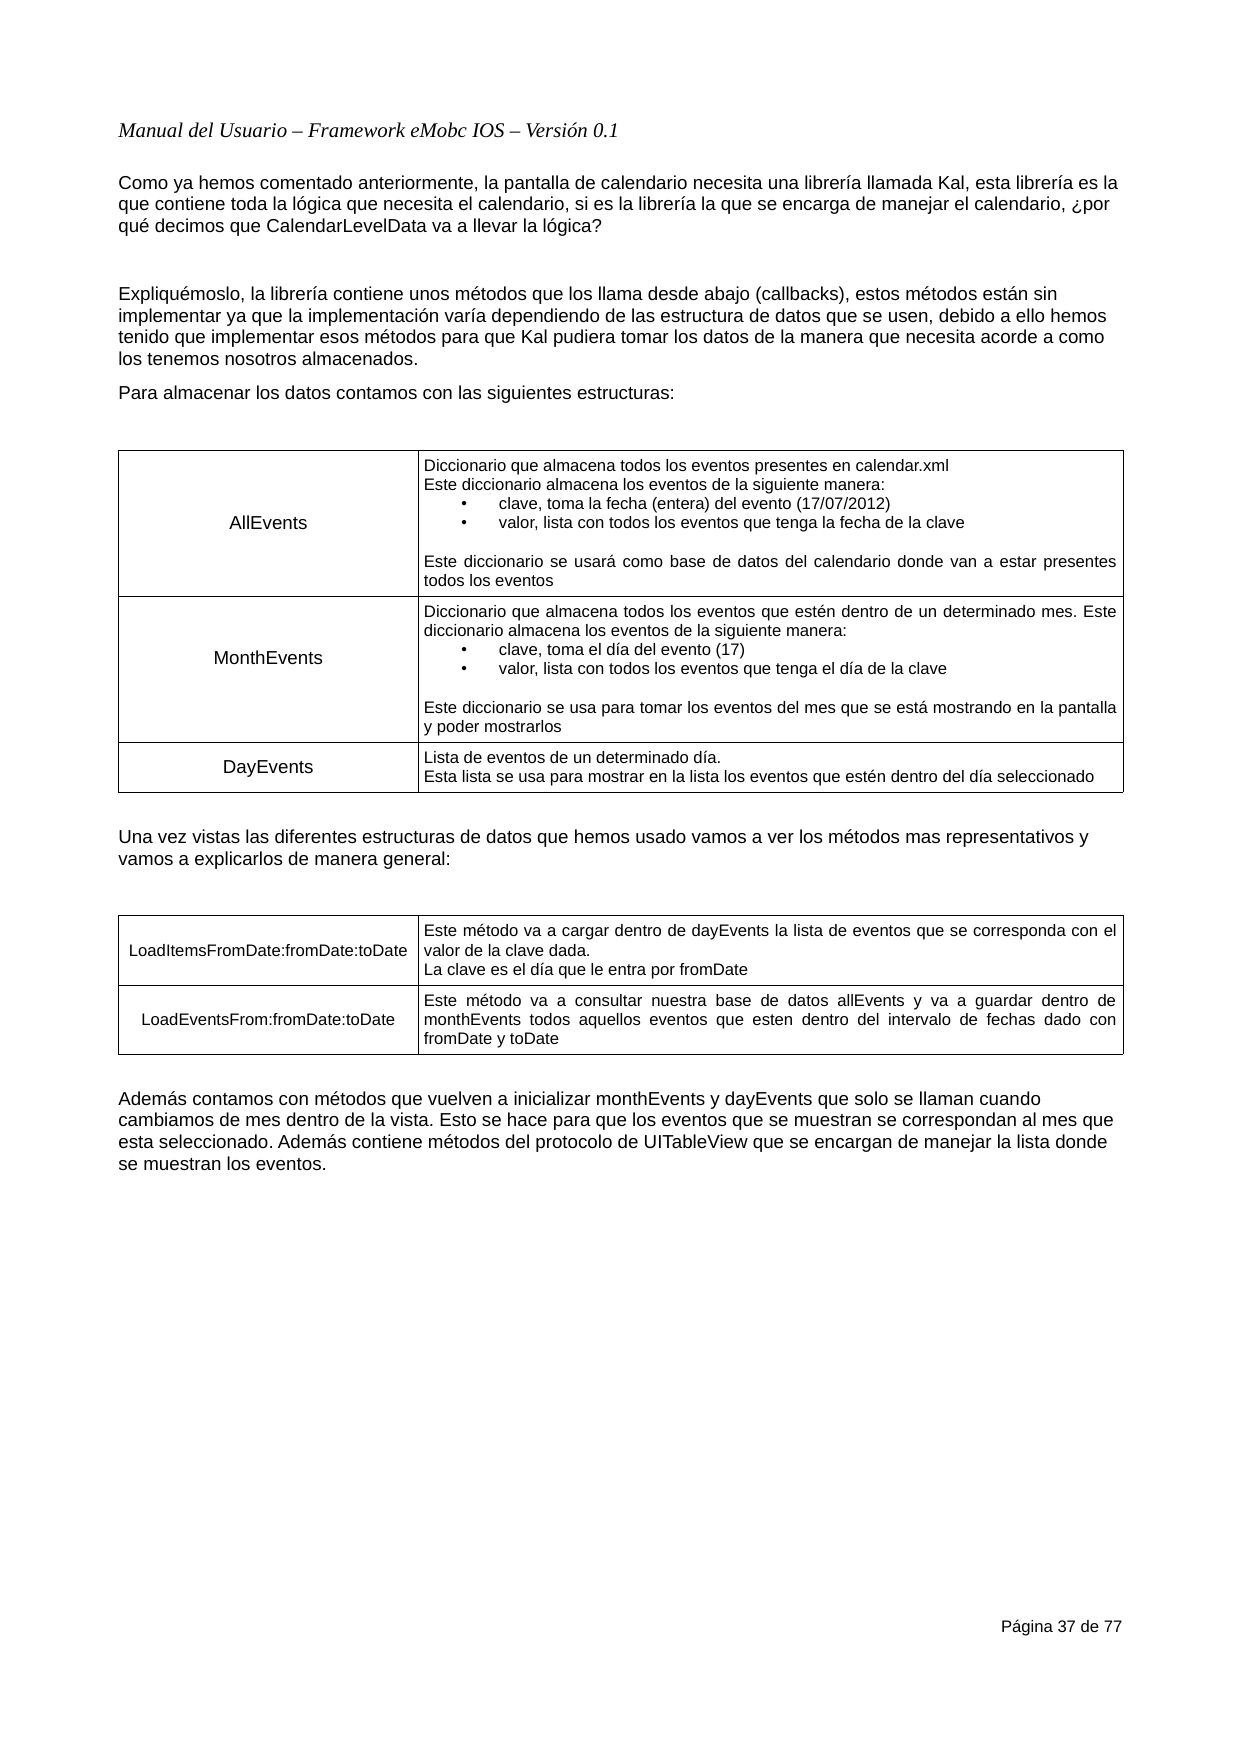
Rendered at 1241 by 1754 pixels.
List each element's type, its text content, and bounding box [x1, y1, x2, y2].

table_cell DayEvents [119, 743, 418, 792]
table_cell LoadEventsFrom:fromDate:toDate [119, 986, 418, 1053]
text Como ya hemos comentado anteriormente, la pantalla de calendario necesita una librería llamada Kal, esta librería es la que contiene toda la lógica que necesita el calendario, si es la librería la que se encarga de manejar el calendario, ¿por qué decimos que CalendarLevelData va a llevar la lógica? [118, 172, 1122, 236]
text Para almacenar los datos contamos con las siguientes estructuras: [118, 382, 1122, 403]
table_cell Diccionario que almacena todos los eventos que estén dentro de un determinado mes. Este diccionario almacena los eventos de la siguiente manera: clave, toma el día del evento (17) valor, lista con todos los eventos que tenga el día de la clave Este diccionario se usa para tomar los eventos del mes que se está mostrando en la pantalla y poder mostrarlos [419, 597, 1123, 742]
table_cell MonthEvents [119, 597, 418, 742]
table_header Diccionario que almacena todos los eventos presentes en calendar.xml Este diccionario almacena los eventos de la siguiente manera: clave, toma la fecha (entera) del evento (17/07/2012) valor, lista con todos los eventos que tenga la fecha de la clave Este diccionario se usará como base de datos del calendario donde van a estar presentes todos los eventos [419, 451, 1123, 596]
table_header LoadItemsFromDate:fromDate:toDate [119, 916, 418, 984]
table_cell Este método va a consultar nuestra base de datos allEvents y va a guardar dentro de monthEvents todos aquellos eventos que esten dentro del intervalo de fechas dado con fromDate y toDate [419, 986, 1123, 1053]
text Una vez vistas las diferentes estructuras de datos que hemos usado vamos a ver los métodos mas representativos y vamos a explicarlos de manera general: [118, 826, 1122, 869]
table_header AllEvents [119, 451, 418, 596]
table_cell Lista de eventos de un determinado día. Esta lista se usa para mostrar en la lista los eventos que estén dentro del día seleccionado [419, 743, 1123, 792]
table_header Este método va a cargar dentro de dayEvents la lista de eventos que se corresponda con el valor de la clave dada. La clave es el día que le entra por fromDate [419, 916, 1123, 984]
text Expliquémoslo, la librería contiene unos métodos que los llama desde abajo (callbacks), estos métodos están sin implementar ya que la implementación varía dependiendo de las estructura de datos que se usen, debido a ello hemos tenido que implementar esos métodos para que Kal pudiera tomar los datos de la manera que necesita acorde a como los tenemos nosotros almacenados. [118, 283, 1122, 369]
text Además contamos con métodos que vuelven a inicializar monthEvents y dayEvents que solo se llaman cuando cambiamos de mes dentro de la vista. Esto se hace para que los eventos que se muestran se correspondan al mes que esta seleccionado. Además contiene métodos del protocolo de UITableView que se encargan de manejar la lista donde se muestran los eventos. [118, 1088, 1122, 1174]
